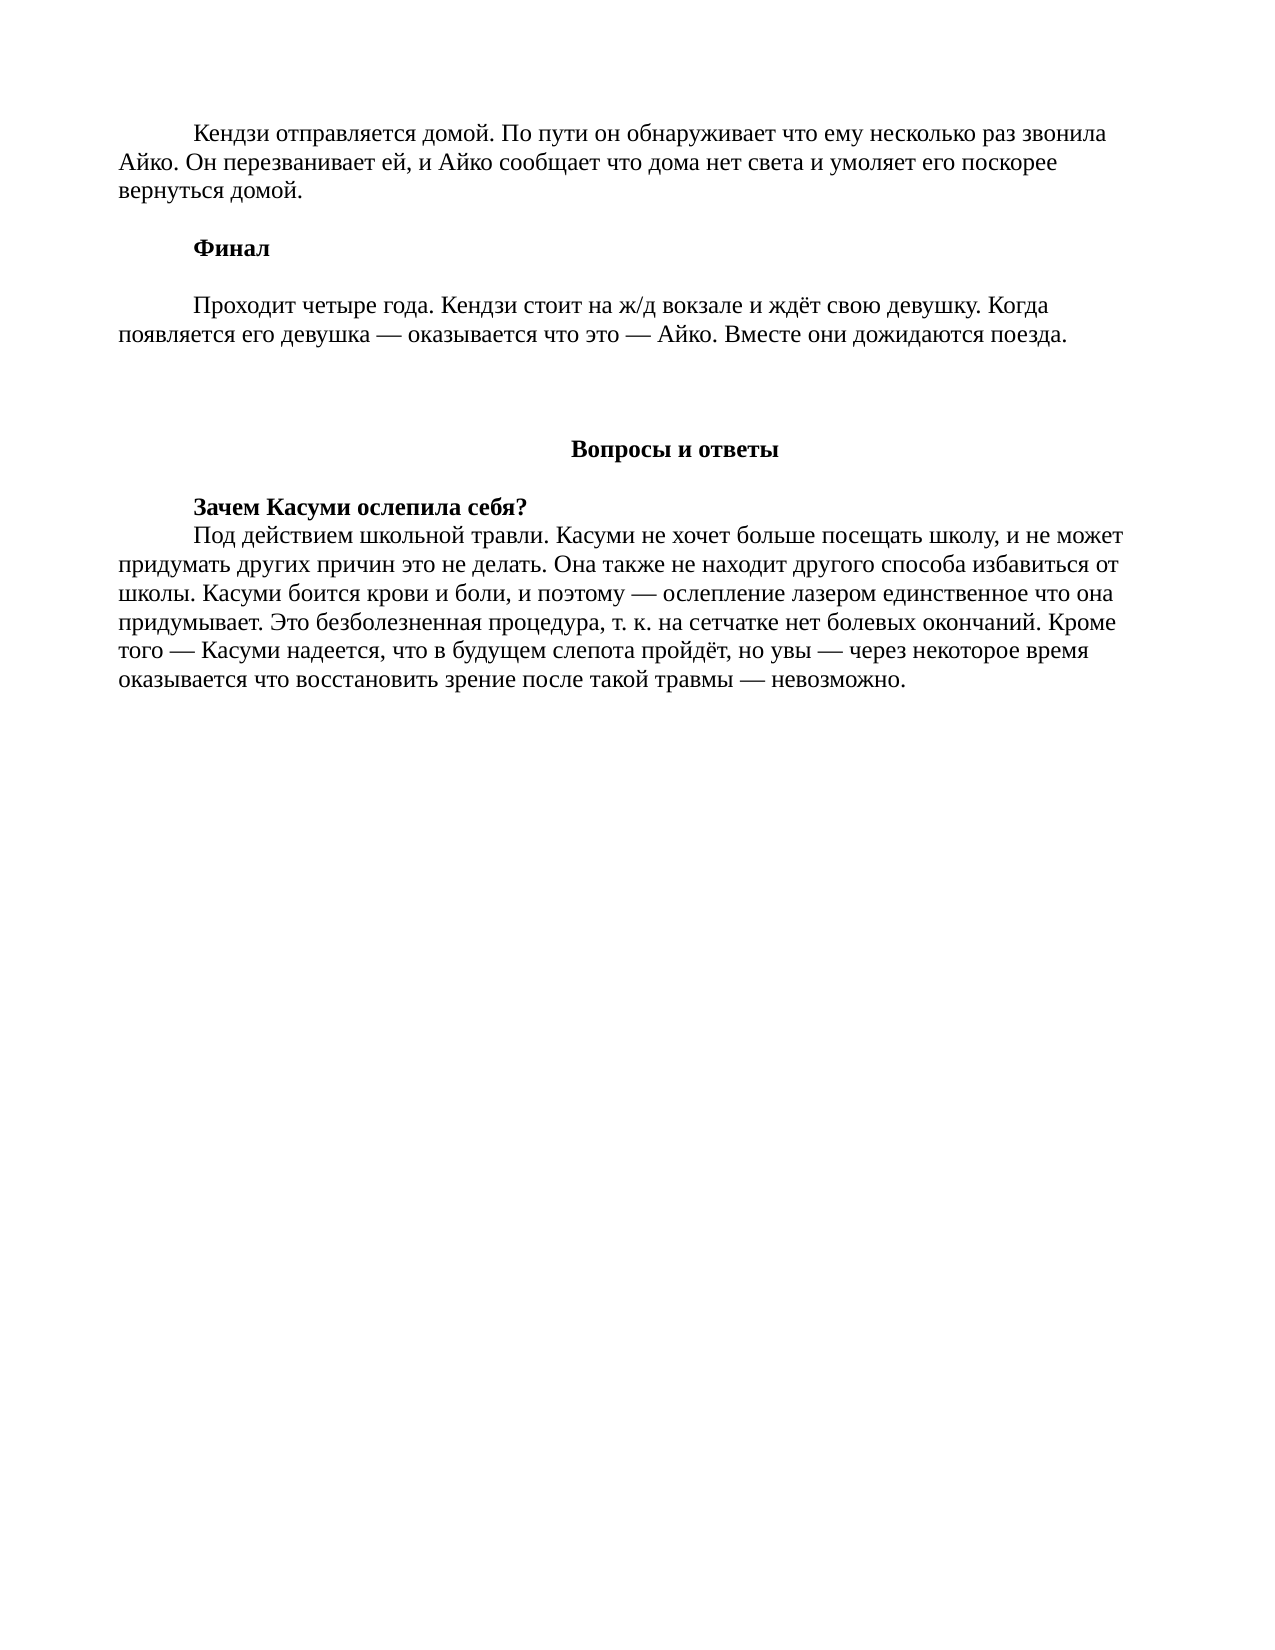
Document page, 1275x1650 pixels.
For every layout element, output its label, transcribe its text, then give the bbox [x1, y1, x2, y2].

text Кендзи отправляется домой. По пути он обнаруживает что ему несколько раз звонила Айко. Он перезванивает ей, и Айко сообщает что дома нет света и умоляет его поскорее вернуться домой. [118, 118, 1157, 204]
text Вопросы и ответы [118, 434, 1157, 463]
text Зачем Касуми ослепила себя? [118, 492, 1157, 521]
text Под действием школьной травли. Касуми не хочет больше посещать школу, и не может придумать других причин это не делать. Она также не находит другого способа избавиться от школы. Касуми боится крови и боли, и поэтому — ослепление лазером единственное что она придумывает. Это безболезненная процедура, т. к. на сетчатке нет болевых окончаний. Кроме того — Касуми надеется, что в будущем слепота пройдёт, но увы — через некоторое время оказывается что восстановить зрение после такой травмы — невозможно. [118, 521, 1157, 693]
text Проходит четыре года. Кендзи стоит на ж/д вокзале и ждёт свою девушку. Когда появляется его девушка — оказывается что это — Айко. Вместе они дожидаются поезда. [118, 291, 1157, 348]
text Финал [118, 233, 1157, 262]
